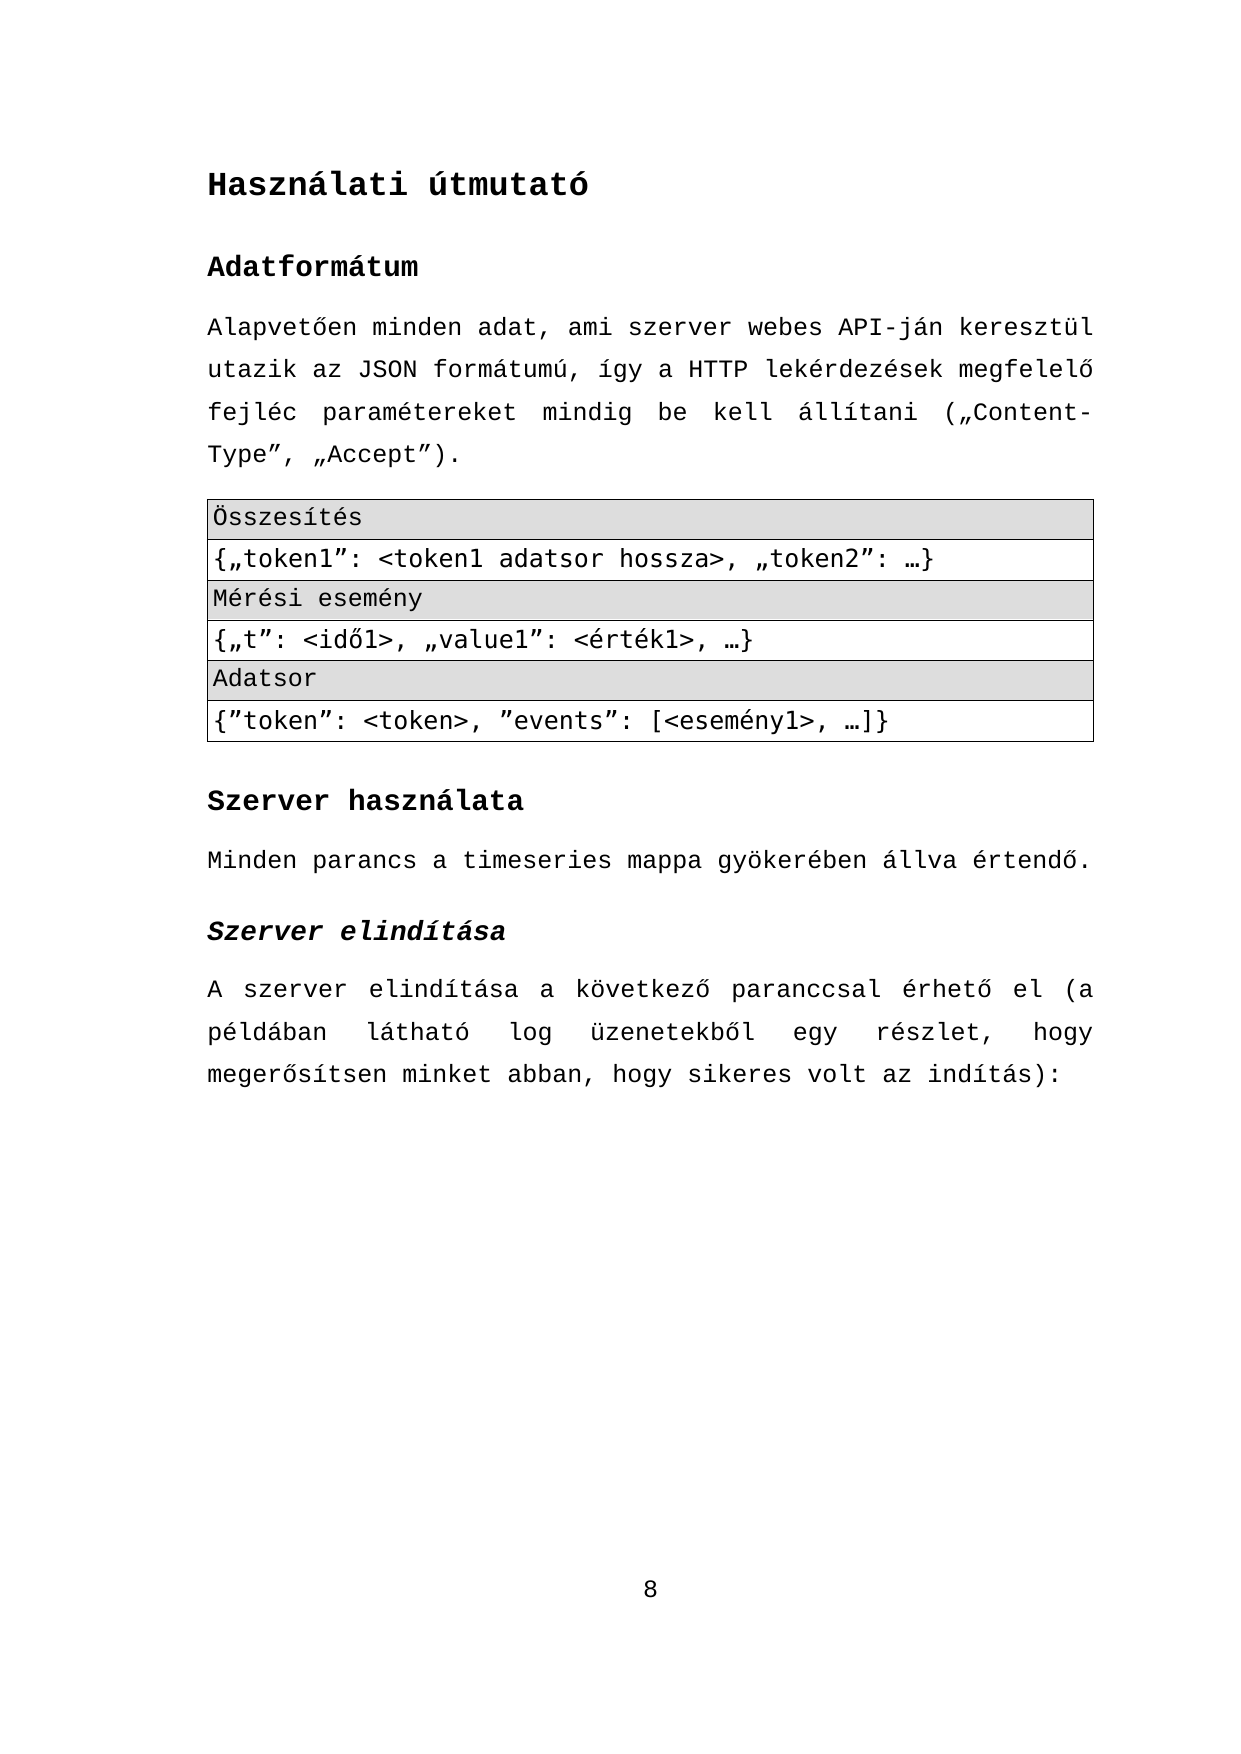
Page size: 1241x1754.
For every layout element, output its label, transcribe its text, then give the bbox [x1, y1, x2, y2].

table_header Összesítés [208, 500, 1093, 539]
subtitle Szerver elindítása [207, 918, 1093, 949]
table_cell Adatsor [208, 661, 1093, 700]
subtitle Használati útmutató [207, 168, 1093, 206]
table_cell Mérési esemény [208, 581, 1093, 619]
table_cell {„token1”: <token1 adatsor hossza>, „token2”: …} [208, 540, 1093, 579]
text Minden parancs a timeseries mappa gyökerében állva értendő. [207, 848, 1093, 876]
subtitle Szerver használata [207, 786, 1093, 819]
table_cell {„t”: <idő1>, „value1”: <érték1>, …} [208, 621, 1093, 660]
table_cell {”token”: <token>, ”events”: [<esemény1>, …]} [208, 701, 1093, 741]
text A szerver elindítása a következő paranccsal érhető el (a példában látható log üzenetekből egy részlet, hogy megerősítsen minket abban, hogy sikeres volt az indítás): [207, 977, 1093, 1090]
text Alapvetően minden adat, ami szerver webes API-ján keresztül utazik az JSON formátumú, így a HTTP lekérdezések megfelelő fejléc paramétereket mindig be kell állítani („Content-Type”, „Accept”). [207, 314, 1093, 470]
subtitle Adatformátum [207, 252, 1093, 285]
